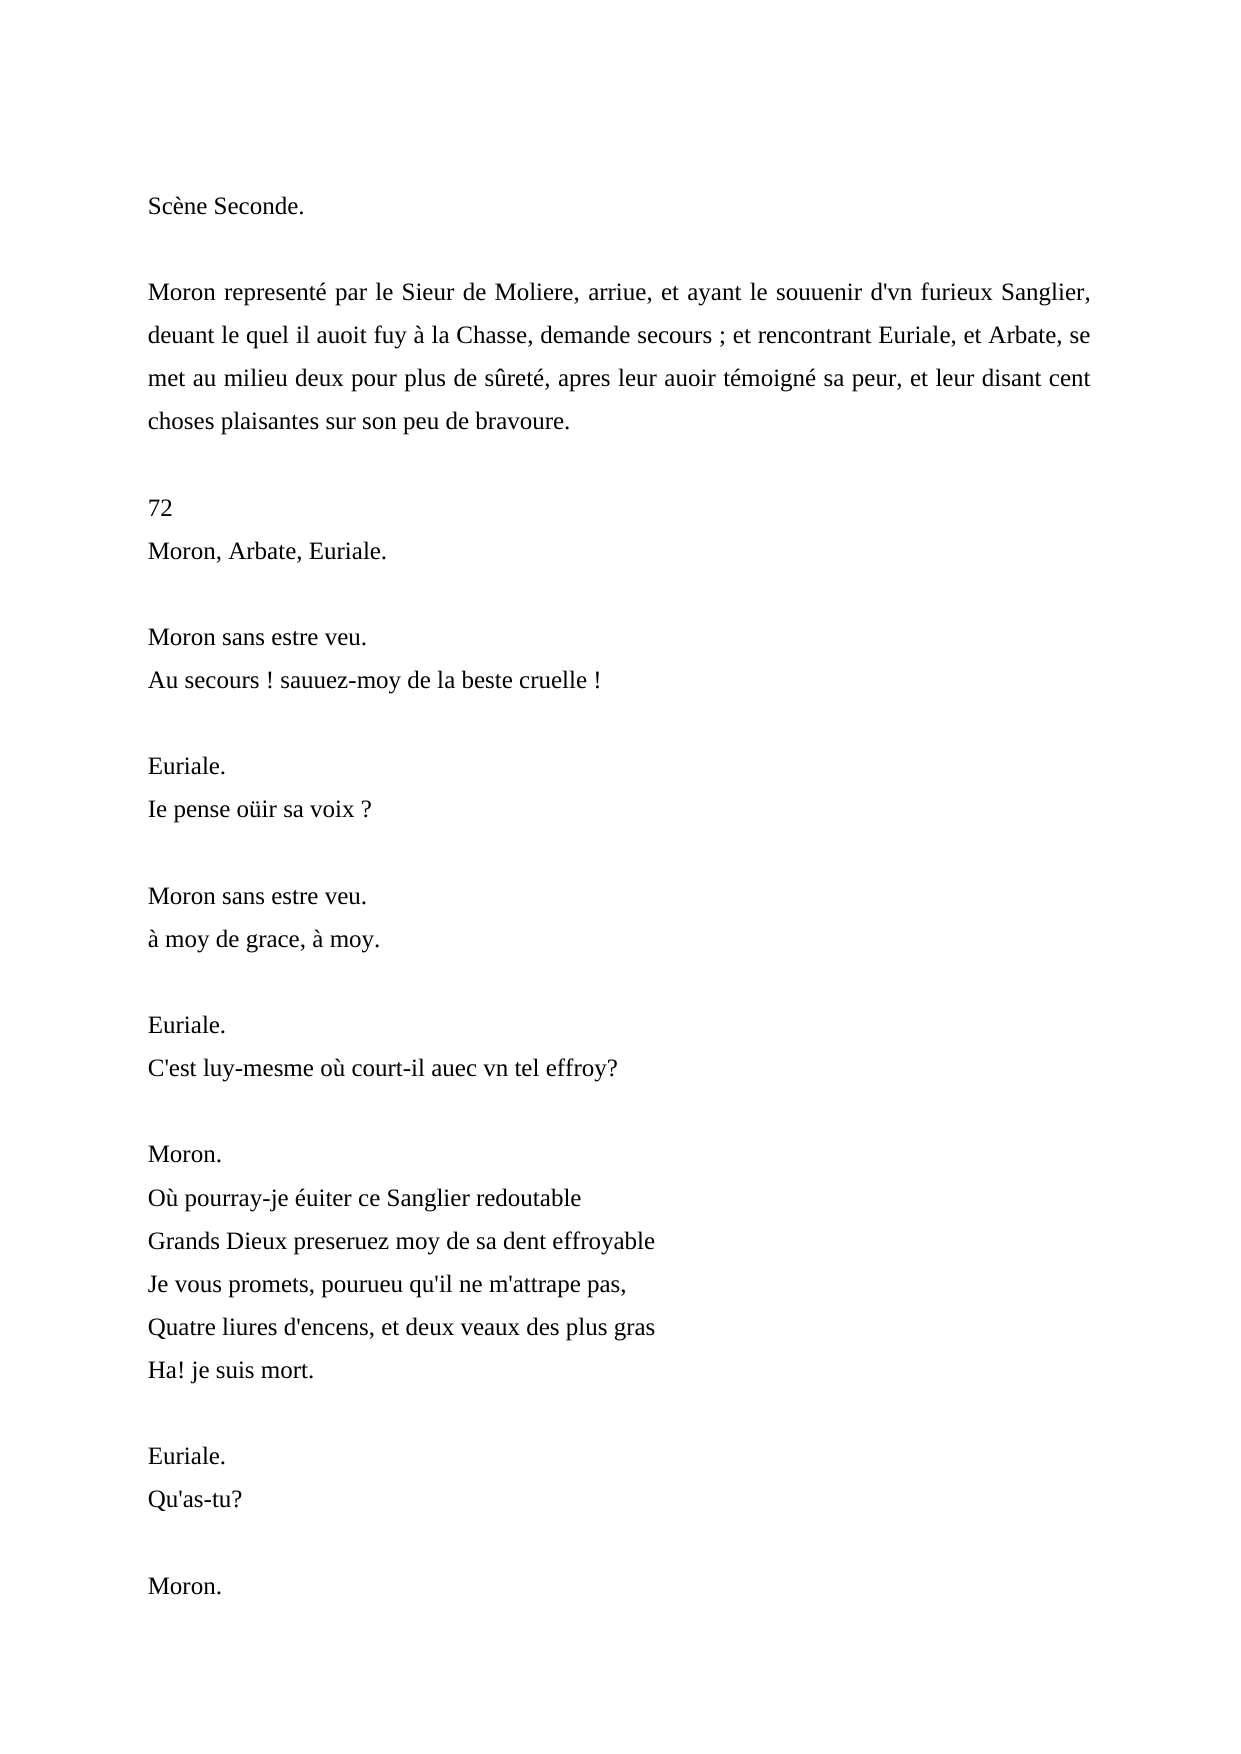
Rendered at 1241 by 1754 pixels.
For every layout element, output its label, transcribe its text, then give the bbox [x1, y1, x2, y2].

text C'est luy-mesme où court-il auec vn tel effroy? [148, 1053, 1093, 1082]
text Moron sans estre veu. [148, 881, 1093, 909]
text Moron representé par le Sieur de Moliere, arriue, et ayant le souuenir d'vn furieux Sanglier, deuant le quel il auoit fuy à la Chasse, demande secours ; et rencontrant Euriale, et Arbate, se met au milieu deux pour plus de sûreté, apres leur auoir témoigné sa peur, et leur disant cent choses plaisantes sur son peu de bravoure. [148, 277, 1093, 435]
text Euriale. [148, 1441, 1093, 1470]
text Moron. [148, 1571, 1093, 1599]
text Quatre liures d'encens, et deux veaux des plus gras [148, 1312, 1093, 1341]
text Scène Seconde. [148, 191, 1093, 219]
text Ie pense oüir sa voix ? [148, 794, 1093, 823]
text Qu'as-tu? [148, 1484, 1093, 1513]
text Euriale. [148, 751, 1093, 780]
text Moron sans estre veu. [148, 622, 1093, 651]
text Moron. [148, 1139, 1093, 1168]
text Où pourray-je éuiter ce Sanglier redoutable [148, 1183, 1093, 1211]
text Je vous promets, pourueu qu'il ne m'attrape pas, [148, 1269, 1093, 1298]
text Grands Dieux preseruez moy de sa dent effroyable [148, 1226, 1093, 1254]
text Moron, Arbate, Euriale. [148, 536, 1093, 564]
text Ha! je suis mort. [148, 1355, 1093, 1384]
text 72 [148, 493, 1093, 521]
text Euriale. [148, 1010, 1093, 1039]
text Au secours ! sauuez-moy de la beste cruelle ! [148, 665, 1093, 694]
text à moy de grace, à moy. [148, 924, 1093, 953]
